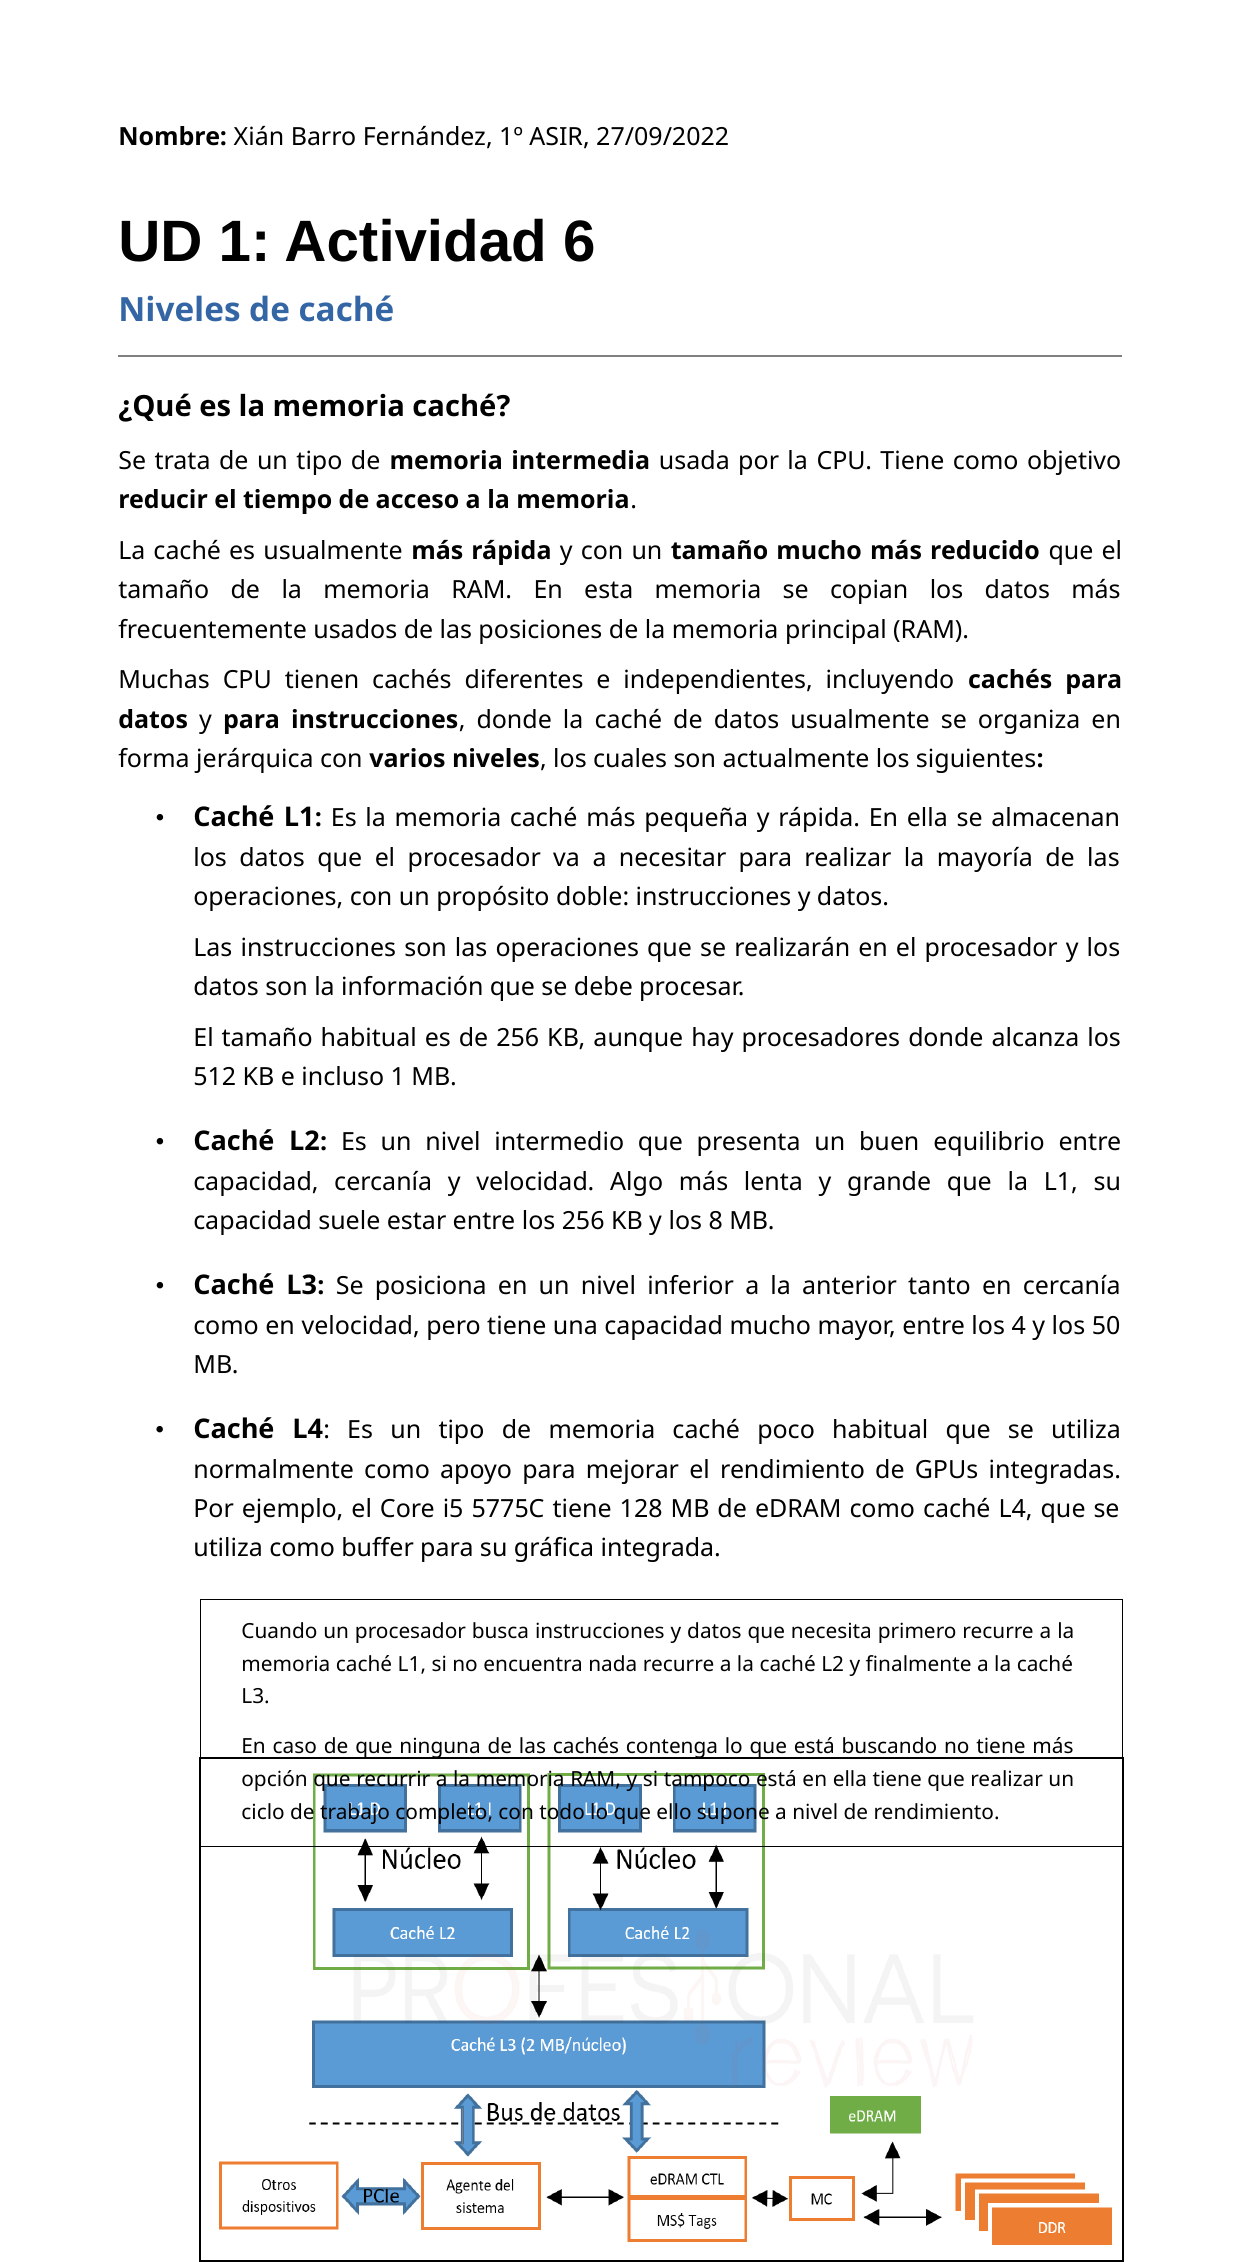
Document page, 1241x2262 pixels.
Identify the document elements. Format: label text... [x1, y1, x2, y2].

list Caché L4: Es un tipo de memoria caché poco habitual que se utiliza normalmente como apoyo para mejorar el rendimiento de GPUs integradas. Por ejemplo, el Core i5 5775C tiene 128 MB de eDRAM como caché L4, que se utiliza como buffer para su gráfica integrada. [155, 1409, 1122, 1564]
text Se trata de un tipo de memoria intermedia usada por la CPU. Tiene como objetivo reducir el tiempo de acceso a la memoria. [118, 443, 1122, 516]
table_header Cuando un procesador busca instrucciones y datos que necesita primero recurre a la memoria caché L1, si no encuentra nada recurre a la caché L2 y finalmente a la caché L3. En caso de que ninguna de las cachés contenga lo que está buscando no tiene más opción que recurrir a la memoria RAM, y si tampoco está en ella tiene que realizar un ciclo de trabajo completo, con todo lo que ello supone a nivel de rendimiento. [201, 1600, 1122, 1757]
picture [203, 1762, 1119, 1846]
list Las instrucciones son las operaciones que se realizarán en el procesador y los datos son la información que se debe procesar. [155, 929, 1122, 1003]
picture [203, 1847, 1119, 2257]
text ¿Qué es la memoria caché? [118, 385, 1122, 425]
list Caché L2: Es un nivel intermedio que presenta un buen equilibrio entre capacidad, cercanía y velocidad. Algo más lenta y grande que la L1, su capacidad suele estar entre los 256 KB y los 8 MB. [156, 1122, 1122, 1237]
text Niveles de caché [118, 286, 1122, 332]
list Caché L3: Se posiciona en un nivel inferior a la anterior tanto en cercanía como en velocidad, pero tiene una capacidad mucho mayor, entre los 4 y los 50 MB. [156, 1266, 1122, 1381]
text La caché es usualmente más rápida y con un tamaño mucho más reducido que el tamaño de la memoria RAM. En esta memoria se copian los datos más frecuentemente usados de las posiciones de la memoria principal (RAM). [118, 533, 1122, 645]
title UD 1: Actividad 6 [118, 207, 1122, 274]
list Caché L1: Es la memoria caché más pequeña y rápida. En ella se almacenan los datos que el procesador va a necesitar para realizar la mayoría de las operaciones, con un propósito doble: instrucciones y datos. [156, 797, 1122, 913]
text Muchas CPU tienen cachés diferentes e independientes, incluyendo cachés para datos y para instrucciones, donde la caché de datos usualmente se organiza en forma jerárquica con varios niveles, los cuales son actualmente los siguientes: [118, 662, 1122, 774]
list El tamaño habitual es de 256 KB, aunque hay procesadores donde alcanza los 512 KB e incluso 1 MB. [156, 1019, 1122, 1093]
